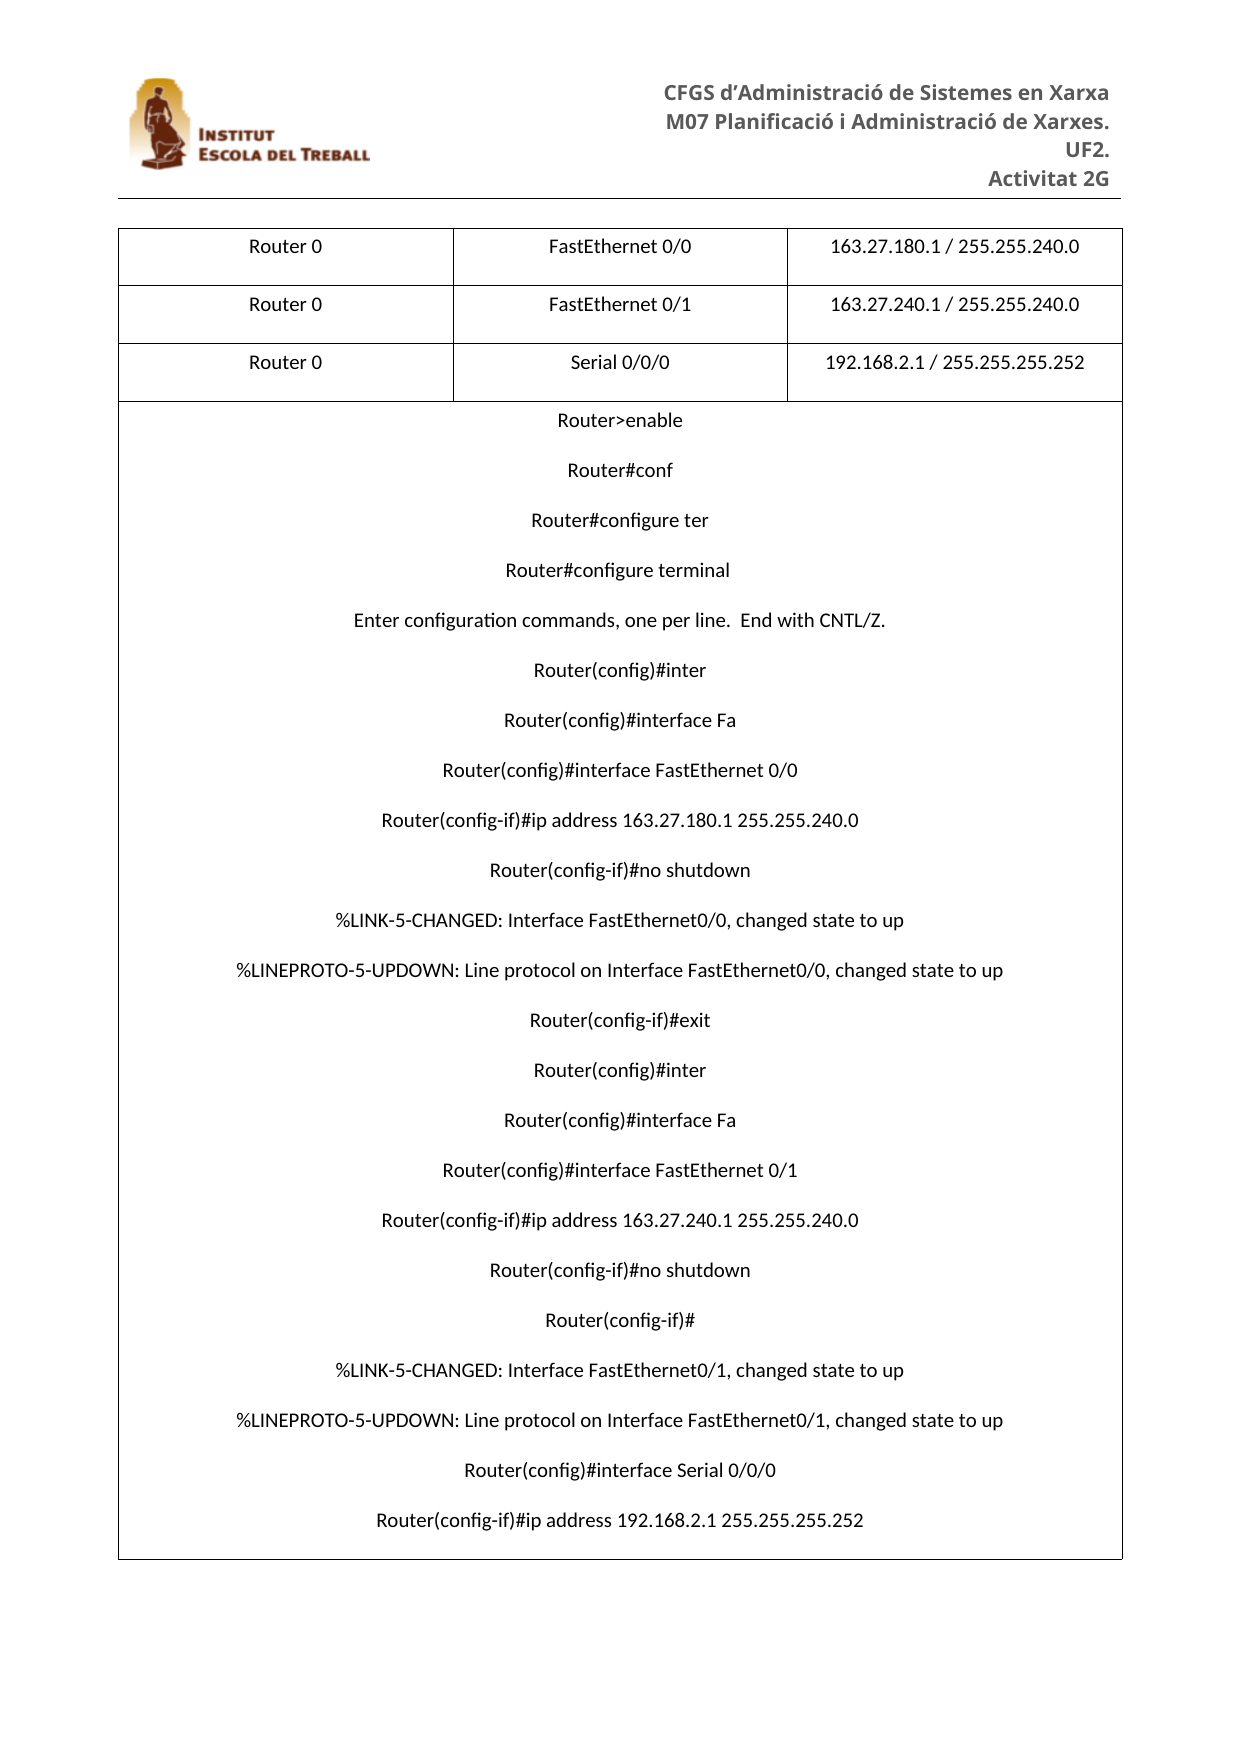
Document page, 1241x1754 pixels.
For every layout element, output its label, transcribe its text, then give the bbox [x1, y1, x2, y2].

table_cell FastEthernet 0/1 [454, 286, 787, 343]
table_cell 163.27.240.1 / 255.255.240.0 [788, 286, 1122, 343]
picture [129, 78, 370, 170]
table_cell FastEthernet 0/0 [454, 229, 787, 285]
table_cell Router 0 [119, 344, 453, 401]
table_cell Router 0 [119, 229, 453, 285]
table_cell 163.27.180.1 / 255.255.240.0 [788, 229, 1122, 285]
table_cell 192.168.2.1 / 255.255.255.252 [788, 344, 1122, 401]
table_cell Router 0 [119, 286, 453, 343]
table_cell Serial 0/0/0 [454, 344, 787, 401]
table_cell Router>enable Router#conf Router#configure ter Router#configure terminal Enter configuration commands, one per line. End with CNTL/Z. Router(config)#inter Router(config)#interface Fa Router(config)#interface FastEthernet 0/0 Router(config-if)#ip address 163.27.180.1 255.255.240.0 Router(config-if)#no shutdown %LINK-5-CHANGED: Interface FastEthernet0/0, changed state to up %LINEPROTO-5-UPDOWN: Line protocol on Interface FastEthernet0/0, changed state to up Router(config-if)#exit Router(config)#inter Router(config)#interface Fa Router(config)#interface FastEthernet 0/1 Router(config-if)#ip address 163.27.240.1 255.255.240.0 Router(config-if)#no shutdown Router(config-if)# %LINK-5-CHANGED: Interface FastEthernet0/1, changed state to up %LINEPROTO-5-UPDOWN: Line protocol on Interface FastEthernet0/1, changed state to up Router(config)#interface Serial 0/0/0 Router(config-if)#ip address 192.168.2.1 255.255.255.252 [119, 402, 1122, 1559]
